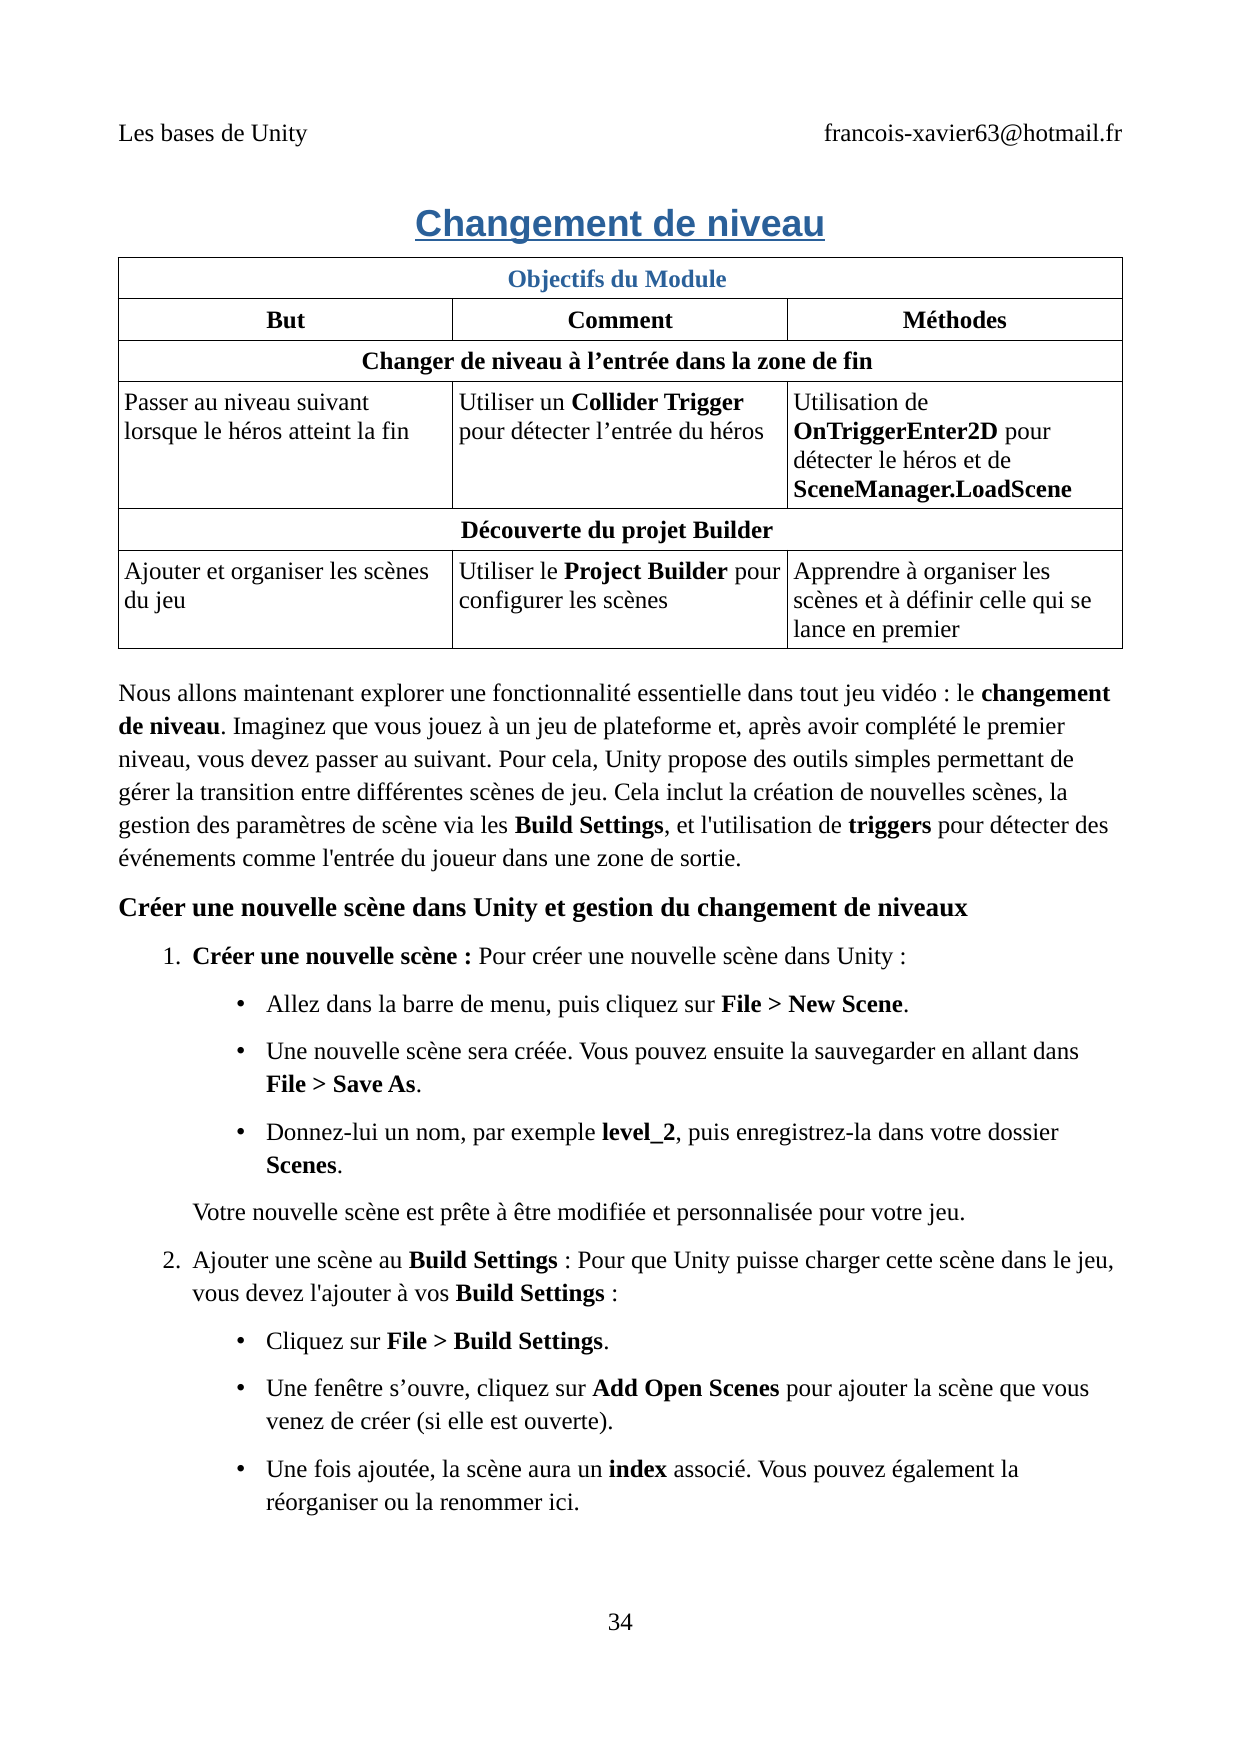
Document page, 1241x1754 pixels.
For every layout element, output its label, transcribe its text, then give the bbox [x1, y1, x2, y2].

table_cell Méthodes [788, 299, 1122, 339]
table_cell Découverte du projet Builder [119, 509, 1122, 549]
list Donnez-lui un nom, par exemple level_2, puis enregistrez-la dans votre dossier Scenes. [236, 1117, 1122, 1179]
table_cell Comment [453, 299, 787, 339]
table_cell Changer de niveau à l’entrée dans la zone de fin [119, 341, 1122, 381]
table_cell Passer au niveau suivant lorsque le héros atteint la fin [119, 382, 452, 508]
text Créer une nouvelle scène dans Unity et gestion du changement de niveaux [118, 891, 1122, 922]
table_cell Apprendre à organiser les scènes et à définir celle qui se lance en premier [788, 551, 1122, 648]
list Une fois ajoutée, la scène aura un index associé. Vous pouvez également la réorganiser ou la renommer ici. [236, 1454, 1122, 1516]
table_cell Utiliser un Collider Trigger pour détecter l’entrée du héros [453, 382, 787, 508]
list Cliquez sur File > Build Settings. [236, 1326, 1122, 1354]
list Une nouvelle scène sera créée. Vous pouvez ensuite la sauvegarder en allant dans File > Save As. [236, 1036, 1122, 1098]
list Créer une nouvelle scène : Pour créer une nouvelle scène dans Unity : [162, 941, 1122, 970]
table_header Objectifs du Module [119, 258, 1122, 298]
text Nous allons maintenant explorer une fonctionnalité essentielle dans tout jeu vidéo : le changement de niveau. Imaginez que vous jouez à un jeu de plateforme et, après avoir complété le premier niveau, vous devez passer au suivant. Pour cela, Unity propose des outils simples permettant de gérer la transition entre différentes scènes de jeu. Cela inclut la création de nouvelles scènes, la gestion des paramètres de scène via les Build Settings, et l'utilisation de triggers pour détecter des événements comme l'entrée du joueur dans une zone de sortie. [118, 678, 1122, 872]
table_cell Ajouter et organiser les scènes du jeu [119, 551, 452, 648]
subtitle Changement de niveau [118, 201, 1122, 244]
list Ajouter une scène au Build Settings : Pour que Unity puisse charger cette scène dans le jeu, vous devez l'ajouter à vos Build Settings : [162, 1245, 1122, 1307]
table_cell Utilisation de OnTriggerEnter2D pour détecter le héros et de SceneManager.LoadScene [788, 382, 1122, 508]
list Votre nouvelle scène est prête à être modifiée et personnalisée pour votre jeu. [162, 1197, 1122, 1226]
list Une fenêtre s’ouvre, cliquez sur Add Open Scenes pour ajouter la scène que vous venez de créer (si elle est ouverte). [236, 1373, 1122, 1435]
list Allez dans la barre de menu, puis cliquez sur File > New Scene. [236, 989, 1122, 1017]
table_cell But [119, 299, 452, 339]
table_cell Utiliser le Project Builder pour configurer les scènes [453, 551, 787, 648]
